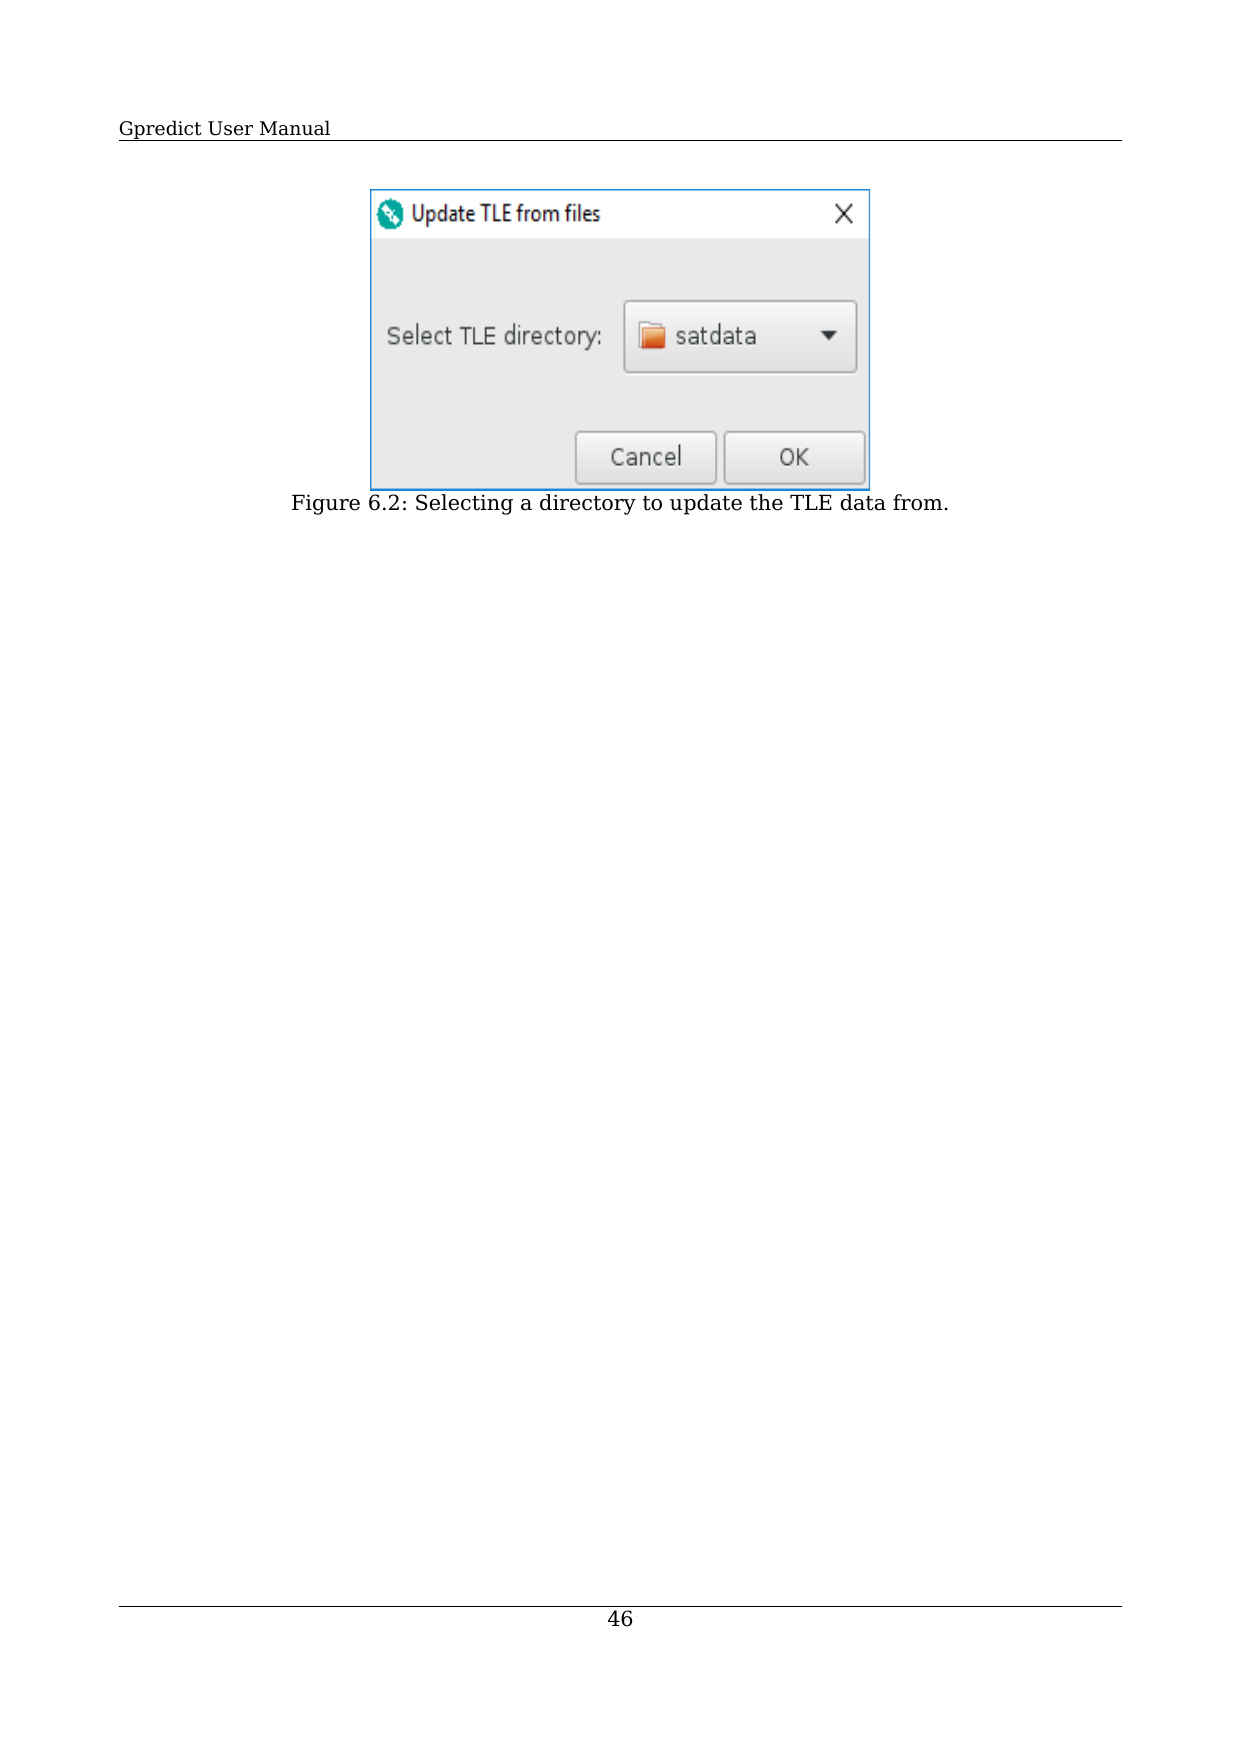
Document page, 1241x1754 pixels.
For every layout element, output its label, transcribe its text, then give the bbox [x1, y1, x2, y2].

picture [370, 189, 871, 491]
text Figure 6.2: Selecting a directory to update the TLE data from. [282, 189, 958, 515]
